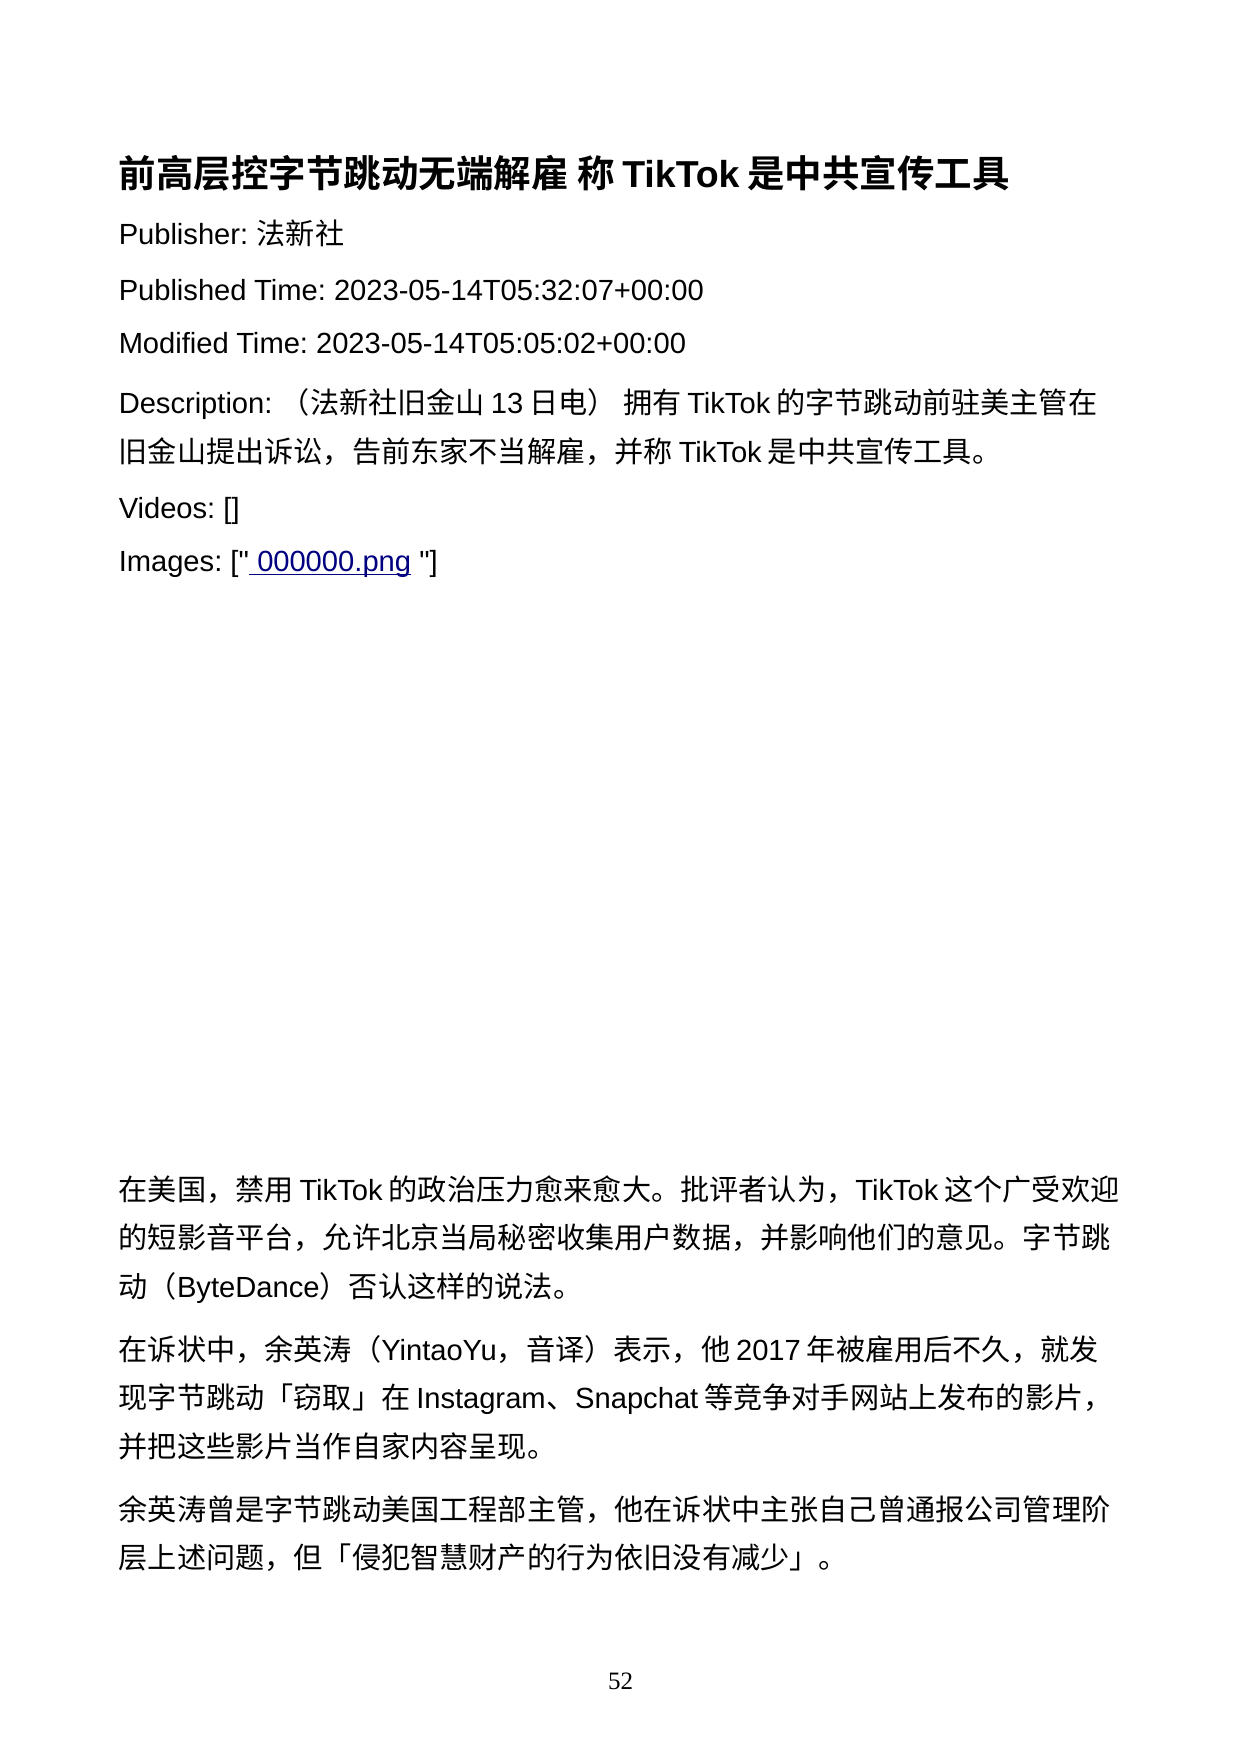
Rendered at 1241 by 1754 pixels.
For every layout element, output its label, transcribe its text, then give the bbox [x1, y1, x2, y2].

text Videos: [] [118, 491, 1122, 525]
text Images: [" 000000.png "] [118, 544, 1122, 578]
text Publisher: 法新社 [118, 210, 1122, 253]
text 在诉状中，余英涛（YintaoYu，音译）表示，他2017年被雇用后不久，就发现字节跳动「窃取」在Instagram、Snapchat等竞争对手网站上发布的影片，并把这些影片当作自家内容呈现。 [118, 1326, 1122, 1466]
text Published Time: 2023-05-14T05:32:07+00:00 [118, 273, 1122, 307]
text Description: （法新社旧金山13日电） 拥有TikTok的字节跳动前驻美主管在旧金山提出诉讼，告前东家不当解雇，并称TikTok是中共宣传工具。 [118, 380, 1122, 471]
text 余英涛曾是字节跳动美国工程部主管，他在诉状中主张自己曾通报公司管理阶层上述问题，但「侵犯智慧财产的行为依旧没有减少」。 [118, 1486, 1122, 1577]
subtitle 前高层控字节跳动无端解雇 称TikTok是中共宣传工具 [118, 143, 1122, 198]
text 在美国，禁用TikTok的政治压力愈来愈大。批评者认为，TikTok这个广受欢迎的短影音平台，允许北京当局秘密收集用户数据，并影响他们的意见。字节跳动（ByteDance）否认这样的说法。 [118, 1166, 1122, 1305]
text Modified Time: 2023-05-14T05:05:02+00:00 [118, 327, 1122, 360]
